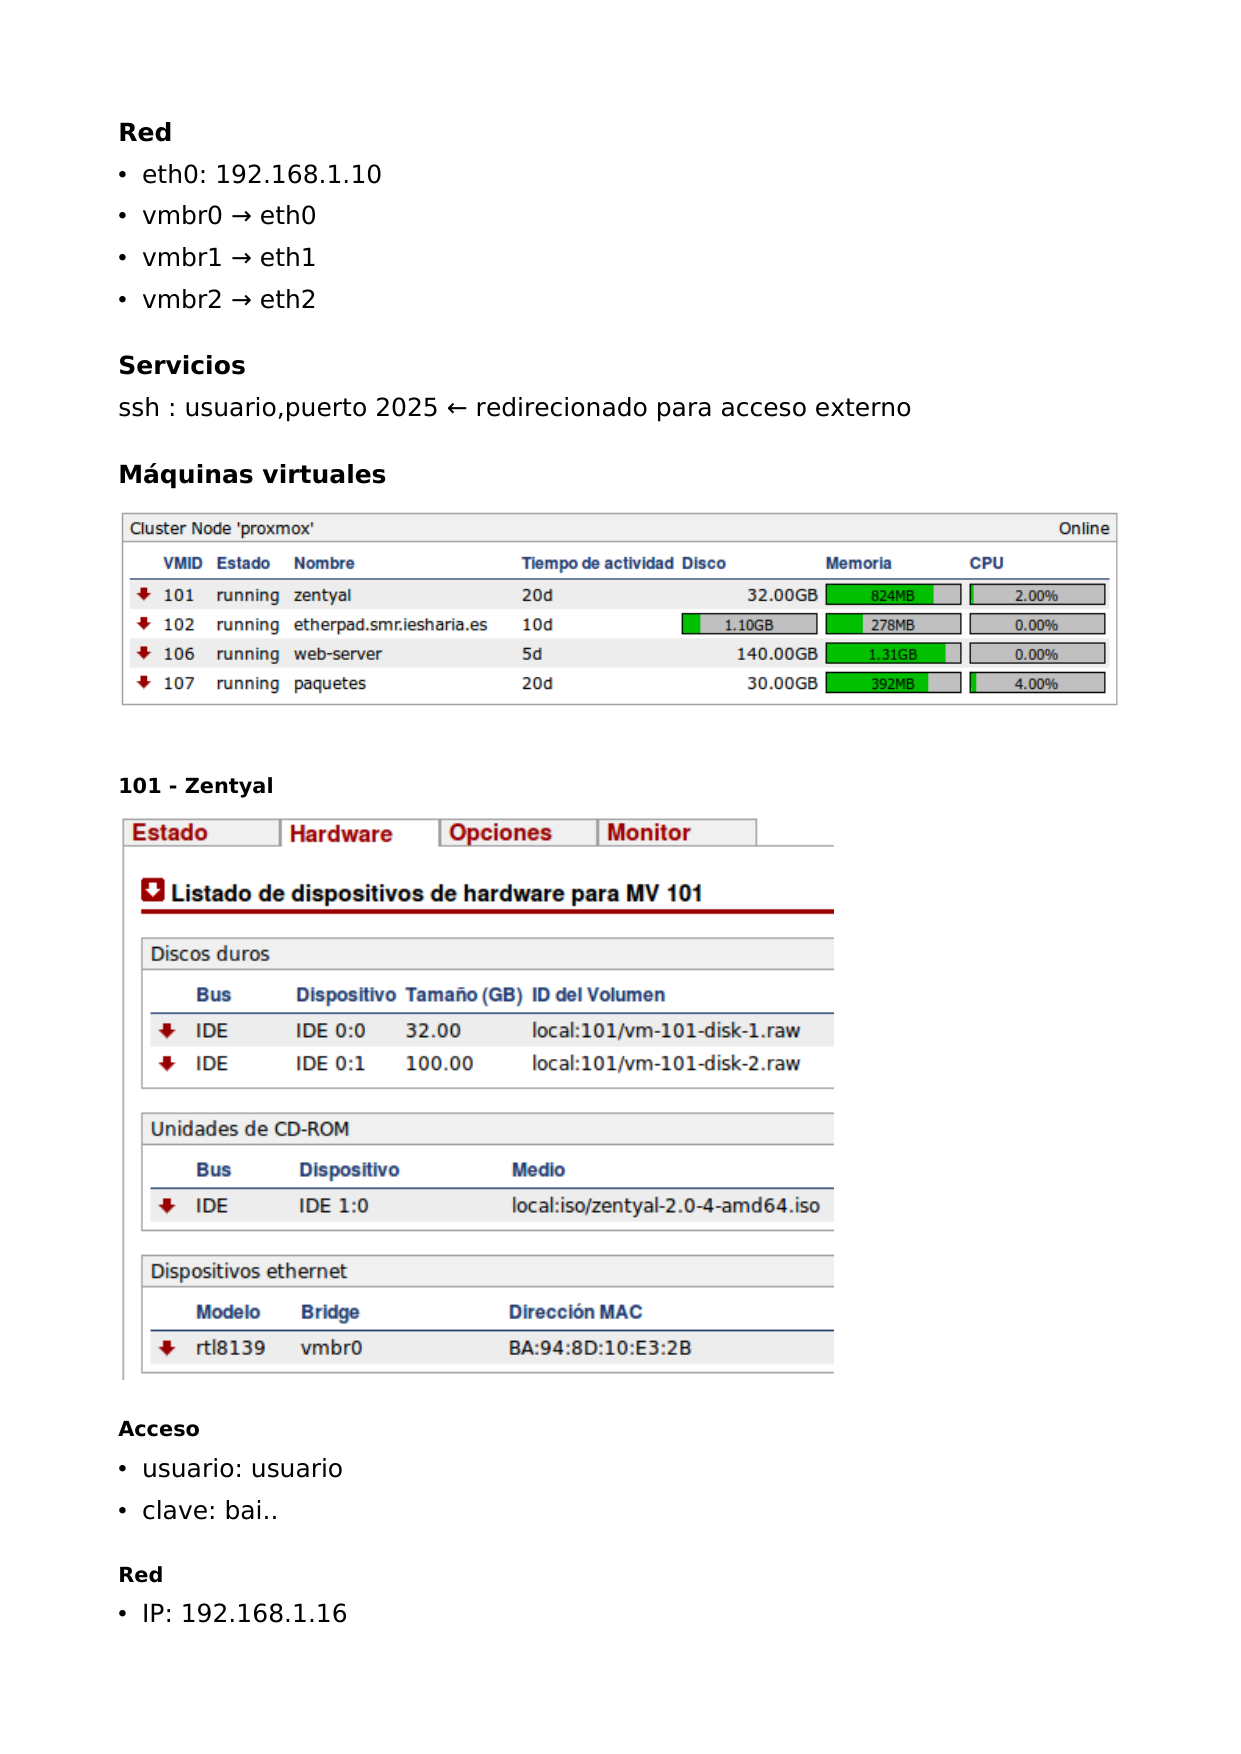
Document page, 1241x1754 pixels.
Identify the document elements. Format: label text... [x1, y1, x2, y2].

picture [118, 811, 834, 1380]
subtitle Servicios [118, 351, 1122, 381]
subtitle 101 - Zentyal [118, 774, 1122, 799]
list vmbr0 → eth0 [118, 201, 1122, 231]
list usuario: usuario [118, 1454, 1122, 1483]
list clave: bai.. [118, 1496, 1122, 1525]
subtitle Acceso [118, 1417, 1122, 1442]
list IP: 192.168.1.16 [118, 1599, 1122, 1628]
picture [118, 501, 1123, 708]
subtitle Red [118, 118, 1122, 147]
subtitle Máquinas virtuales [118, 460, 1122, 489]
list vmbr1 → eth1 [118, 243, 1122, 272]
list vmbr2 → eth2 [118, 285, 1122, 314]
list eth0: 192.168.1.10 [118, 160, 1122, 189]
subtitle Red [118, 1563, 1122, 1587]
text ssh : usuario,puerto 2025 ← redirecionado para acceso externo [118, 393, 1122, 422]
